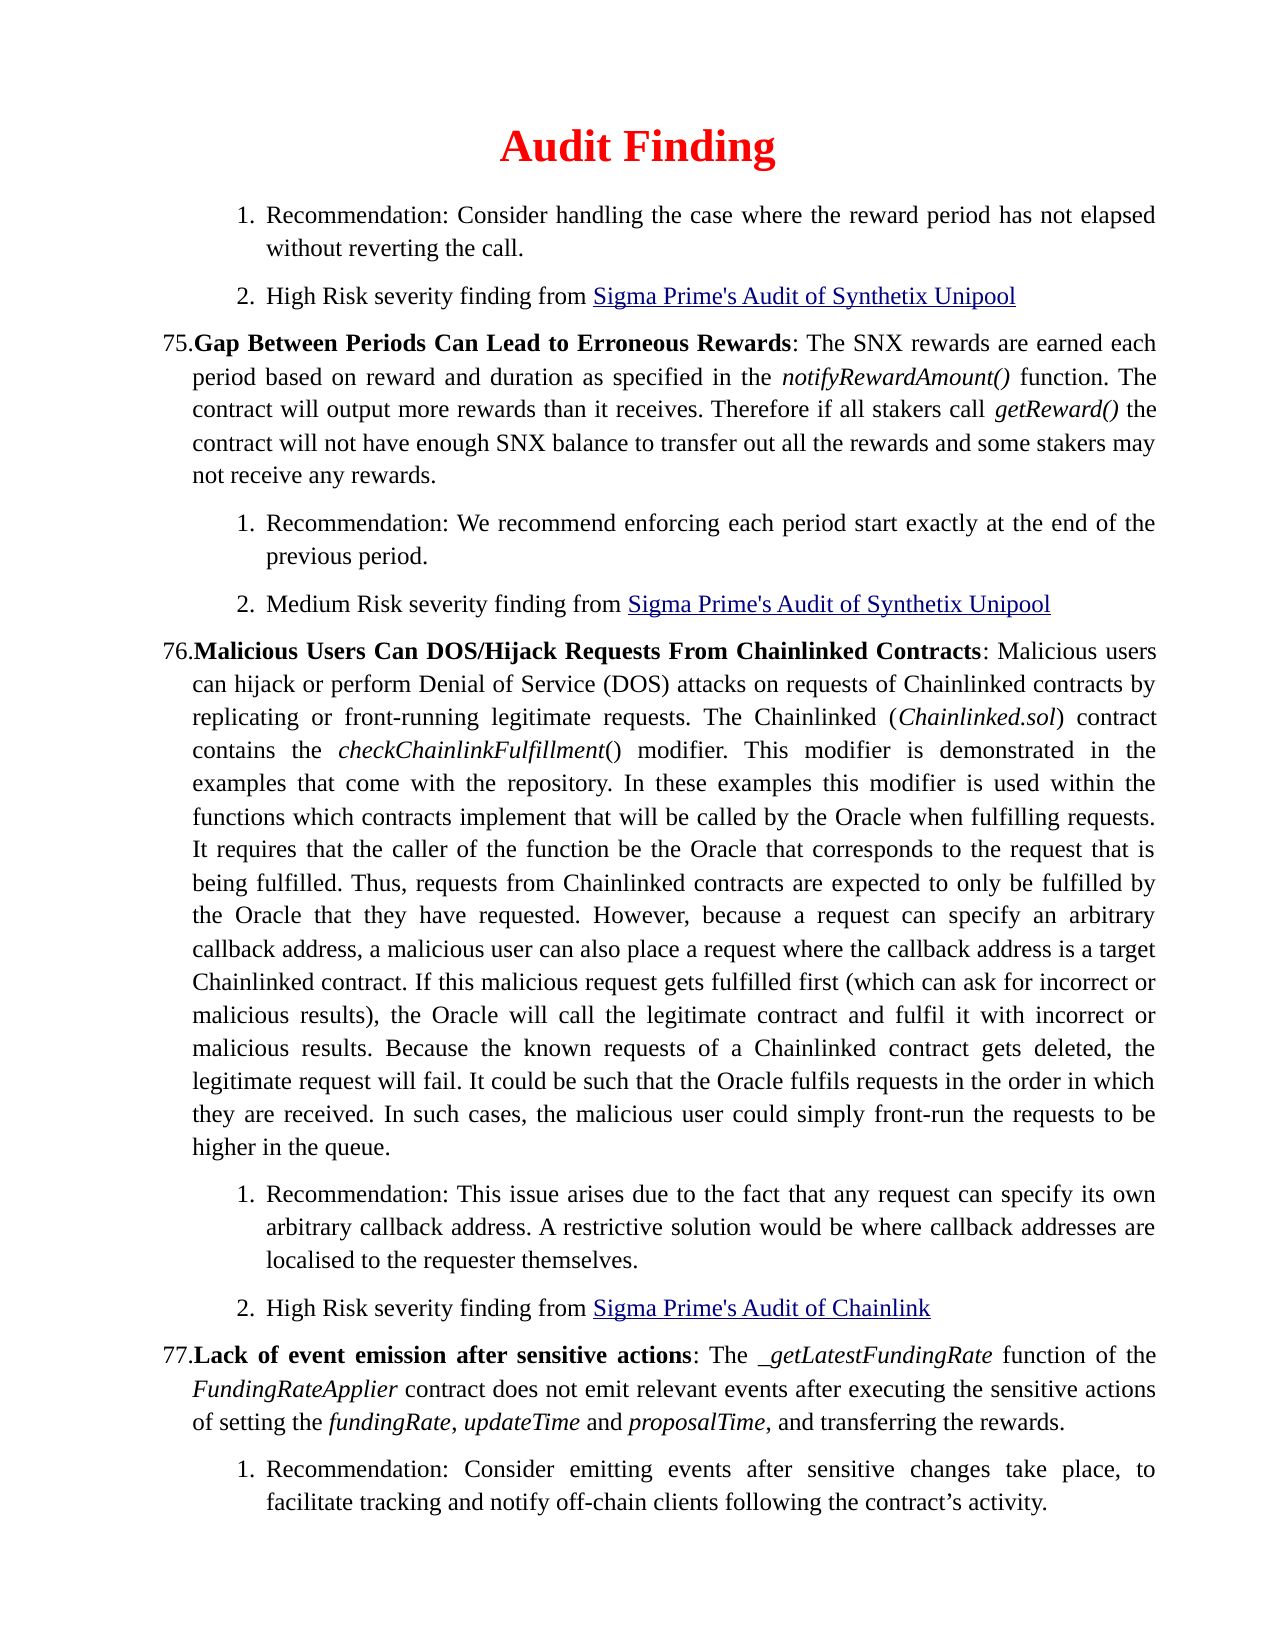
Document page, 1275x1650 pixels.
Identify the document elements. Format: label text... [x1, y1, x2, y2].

list Lack of event emission after sensitive actions: The _getLatestFundingRate function of the FundingRateApplier contract does not emit relevant events after executing the sensitive actions of setting the fundingRate, updateTime and proposalTime, and transferring the rewards. [162, 1341, 1157, 1435]
list Medium Risk severity finding from Sigma Prime's Audit of Synthetix Unipool [236, 589, 1157, 618]
list High Risk severity finding from Sigma Prime's Audit of Chainlink [236, 1293, 1157, 1322]
list Gap Between Periods Can Lead to Erroneous Rewards: The SNX rewards are earned each period based on reward and duration as specified in the notifyRewardAmount() function. The contract will output more rewards than it receives. Therefore if all stakers call getReward() the contract will not have enough SNX balance to transfer out all the rewards and some stakers may not receive any rewards. [162, 328, 1157, 489]
list Recommendation: This issue arises due to the fact that any request can specify its own arbitrary callback address. A restrictive solution would be where callback addresses are localised to the requester themselves. [236, 1179, 1157, 1274]
list High Risk severity finding from Sigma Prime's Audit of Synthetix Unipool [236, 281, 1157, 310]
list Recommendation: Consider emitting events after sensitive changes take place, to facilitate tracking and notify off-chain clients following the contract’s activity. [236, 1454, 1157, 1516]
list Malicious Users Can DOS/Hijack Requests From Chainlinked Contracts: Malicious users can hijack or perform Denial of Service (DOS) attacks on requests of Chainlinked contracts by replicating or front-running legitimate requests. The Chainlinked (Chainlinked.sol) contract contains the checkChainlinkFulfillment() modifier. This modifier is demonstrated in the examples that come with the repository. In these examples this modifier is used within the functions which contracts implement that will be called by the Oracle when fulfilling requests. It requires that the caller of the function be the Oracle that corresponds to the request that is being fulfilled. Thus, requests from Chainlinked contracts are expected to only be fulfilled by the Oracle that they have requested. However, because a request can specify an arbitrary callback address, a malicious user can also place a request where the callback address is a target Chainlinked contract. If this malicious request gets fulfilled first (which can ask for incorrect or malicious results), the Oracle will call the legitimate contract and fulfil it with incorrect or malicious results. Because the known requests of a Chainlinked contract gets deleted, the legitimate request will fail. It could be such that the Oracle fulfils requests in the order in which they are received. In such cases, the malicious user could simply front-run the requests to be higher in the queue. [162, 636, 1157, 1161]
list Recommendation: We recommend enforcing each period start exactly at the end of the previous period. [236, 508, 1157, 570]
list Recommendation: Consider handling the case where the reward period has not elapsed without reverting the call. [236, 200, 1157, 262]
